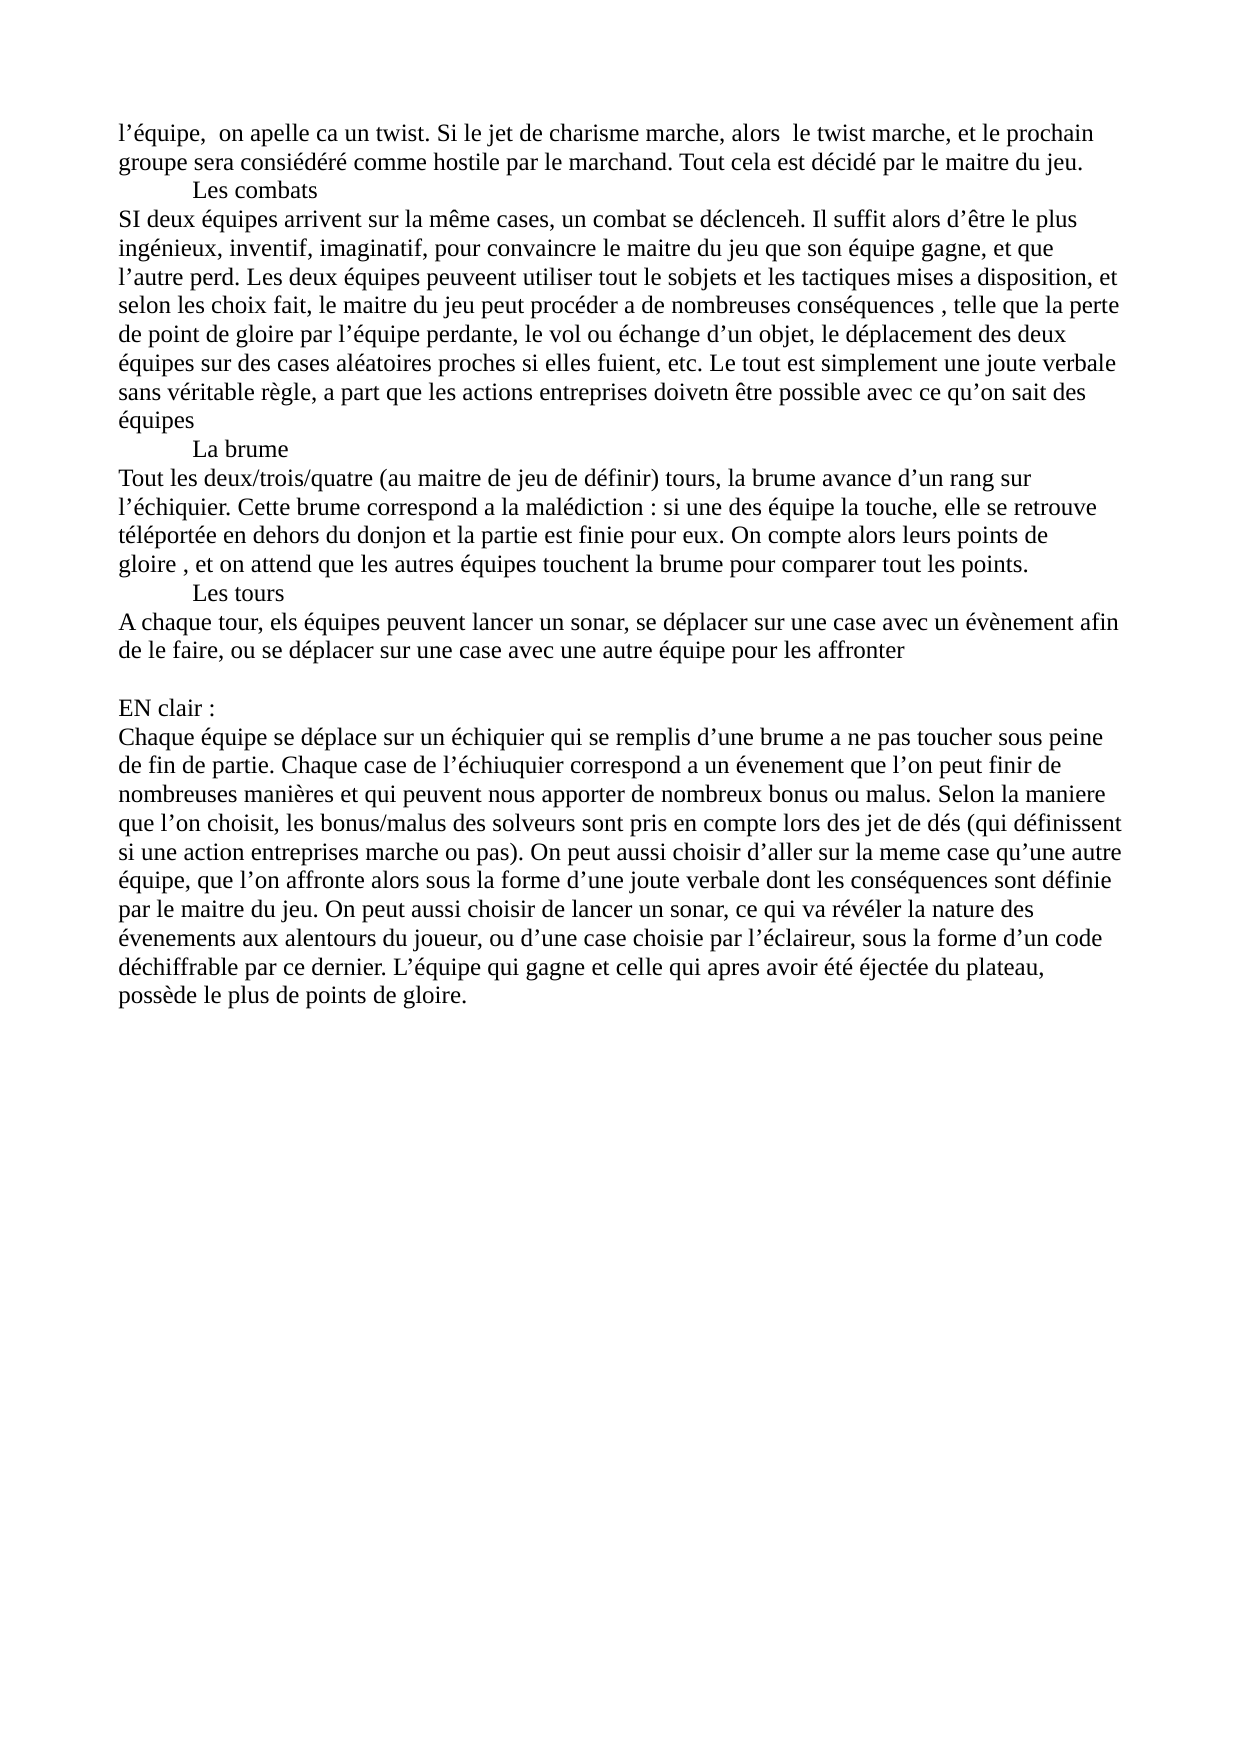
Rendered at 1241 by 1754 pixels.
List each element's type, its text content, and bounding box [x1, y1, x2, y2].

text La brume [118, 434, 1122, 463]
text Les combats [118, 176, 1122, 204]
text Tout les deux/trois/quatre (au maitre de jeu de définir) tours, la brume avance d’un rang sur l’échiquier. Cette brume correspond a la malédiction : si une des équipe la touche, elle se retrouve téléportée en dehors du donjon et la partie est finie pour eux. On compte alors leurs points de gloire , et on attend que les autres équipes touchent la brume pour comparer tout les points. [118, 463, 1122, 578]
text A chaque tour, els équipes peuvent lancer un sonar, se déplacer sur une case avec un évènement afin de le faire, ou se déplacer sur une case avec une autre équipe pour les affronter [118, 607, 1122, 664]
text SI deux équipes arrivent sur la même cases, un combat se déclenceh. Il suffit alors d’être le plus ingénieux, inventif, imaginatif, pour convaincre le maitre du jeu que son équipe gagne, et que l’autre perd. Les deux équipes peuveent utiliser tout le sobjets et les tactiques mises a disposition, et selon les choix fait, le maitre du jeu peut procéder a de nombreuses conséquences , telle que la perte de point de gloire par l’équipe perdante, le vol ou échange d’un objet, le déplacement des deux équipes sur des cases aléatoires proches si elles fuient, etc. Le tout est simplement une joute verbale sans véritable règle, a part que les actions entreprises doivetn être possible avec ce qu’on sait des équipes [118, 204, 1122, 434]
text EN clair : [118, 693, 1122, 722]
text Les tours [118, 578, 1122, 607]
text l’équipe, on apelle ca un twist. Si le jet de charisme marche, alors le twist marche, et le prochain groupe sera consiédéré comme hostile par le marchand. Tout cela est décidé par le maitre du jeu. [118, 118, 1122, 176]
text Chaque équipe se déplace sur un échiquier qui se remplis d’une brume a ne pas toucher sous peine de fin de partie. Chaque case de l’échiuquier correspond a un évenement que l’on peut finir de nombreuses manières et qui peuvent nous apporter de nombreux bonus ou malus. Selon la maniere que l’on choisit, les bonus/malus des solveurs sont pris en compte lors des jet de dés (qui définissent si une action entreprises marche ou pas). On peut aussi choisir d’aller sur la meme case qu’une autre équipe, que l’on affronte alors sous la forme d’une joute verbale dont les conséquences sont définie par le maitre du jeu. On peut aussi choisir de lancer un sonar, ce qui va révéler la nature des évenements aux alentours du joueur, ou d’une case choisie par l’éclaireur, sous la forme d’un code déchiffrable par ce dernier. L’équipe qui gagne et celle qui apres avoir été éjectée du plateau, possède le plus de points de gloire. [118, 722, 1122, 1009]
